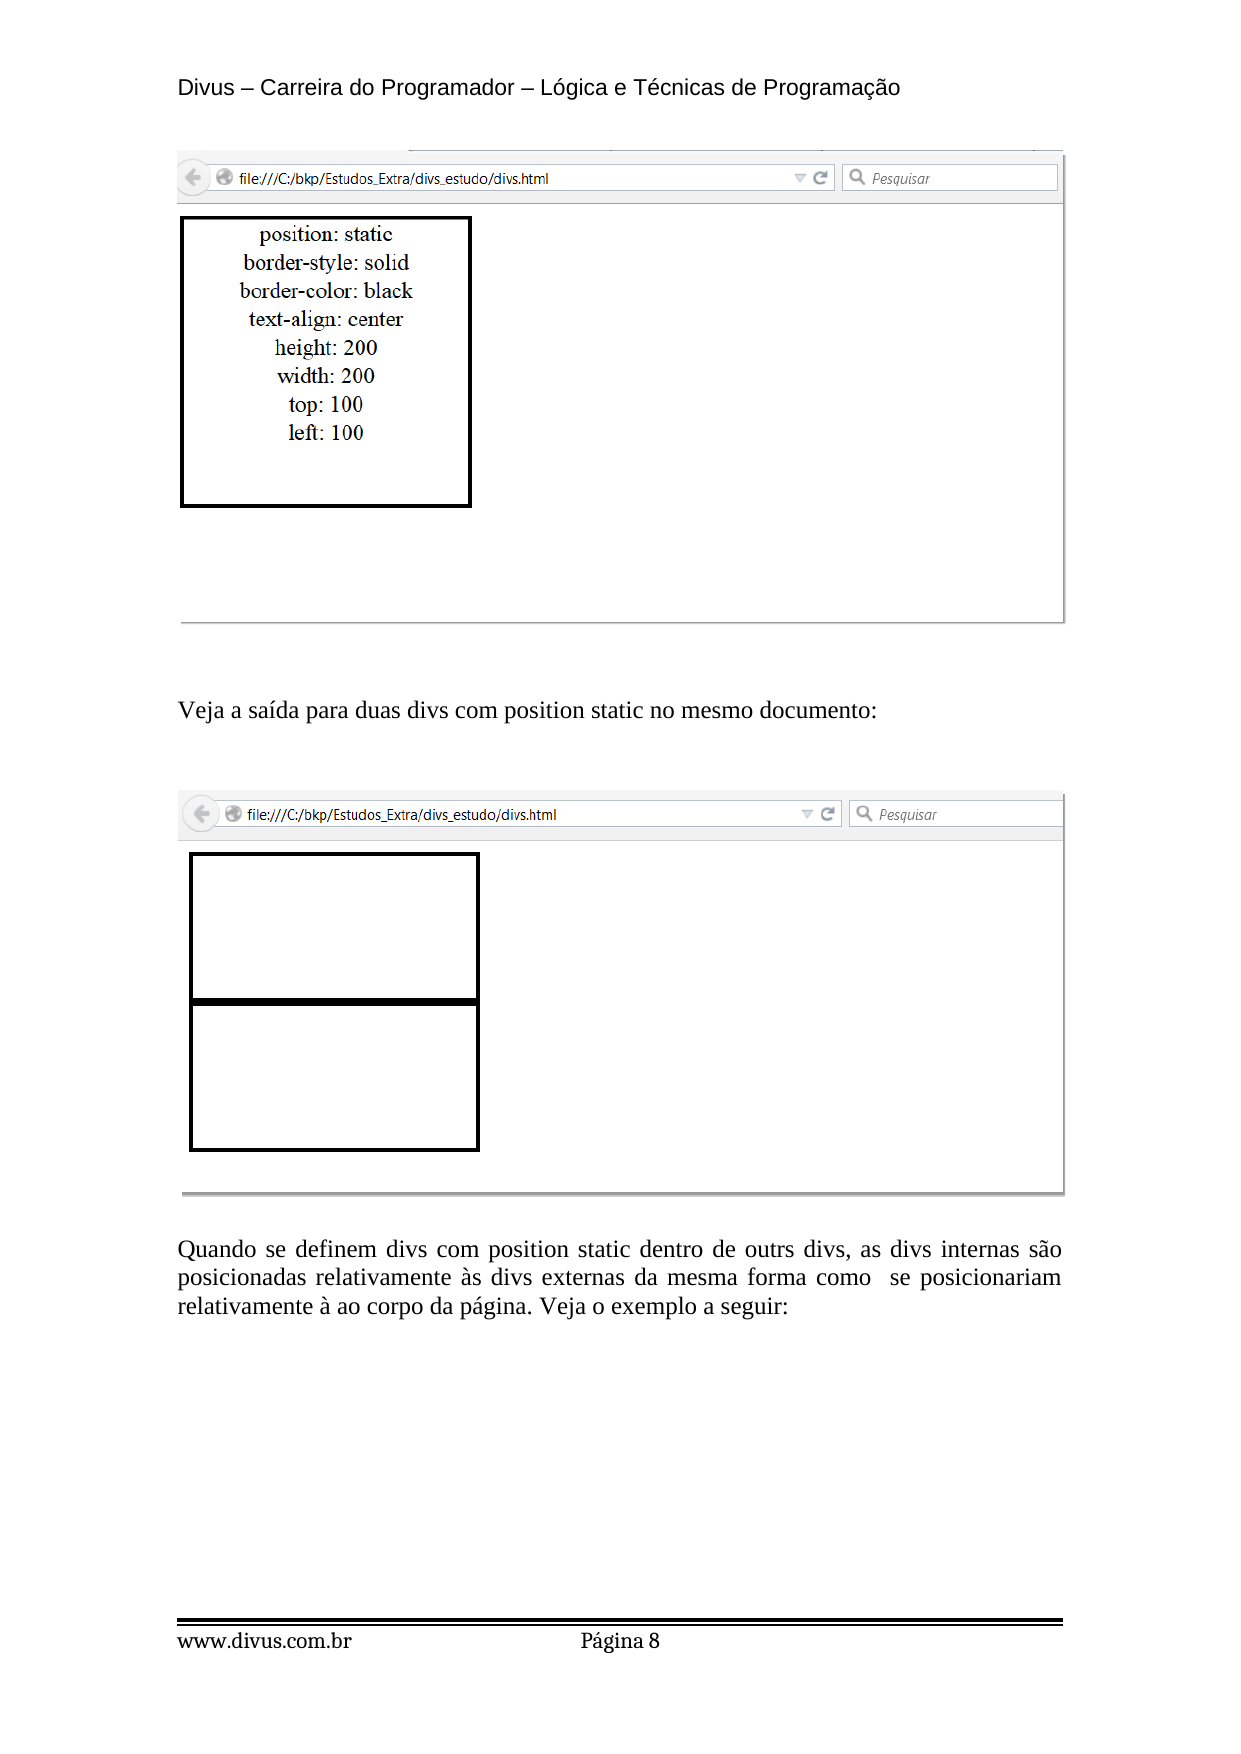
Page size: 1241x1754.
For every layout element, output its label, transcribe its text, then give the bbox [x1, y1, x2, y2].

picture [178, 790, 1063, 1192]
text Quando se definem divs com position static dentro de outrs divs, as divs internas são posicionadas relativamente às divs externas da mesma forma como se posicionariam relativamente à ao corpo da página. Veja o exemplo a seguir: [177, 811, 1063, 1320]
text Veja a saída para duas divs com position static no mesmo documento: [177, 695, 1063, 723]
picture [177, 150, 1063, 622]
